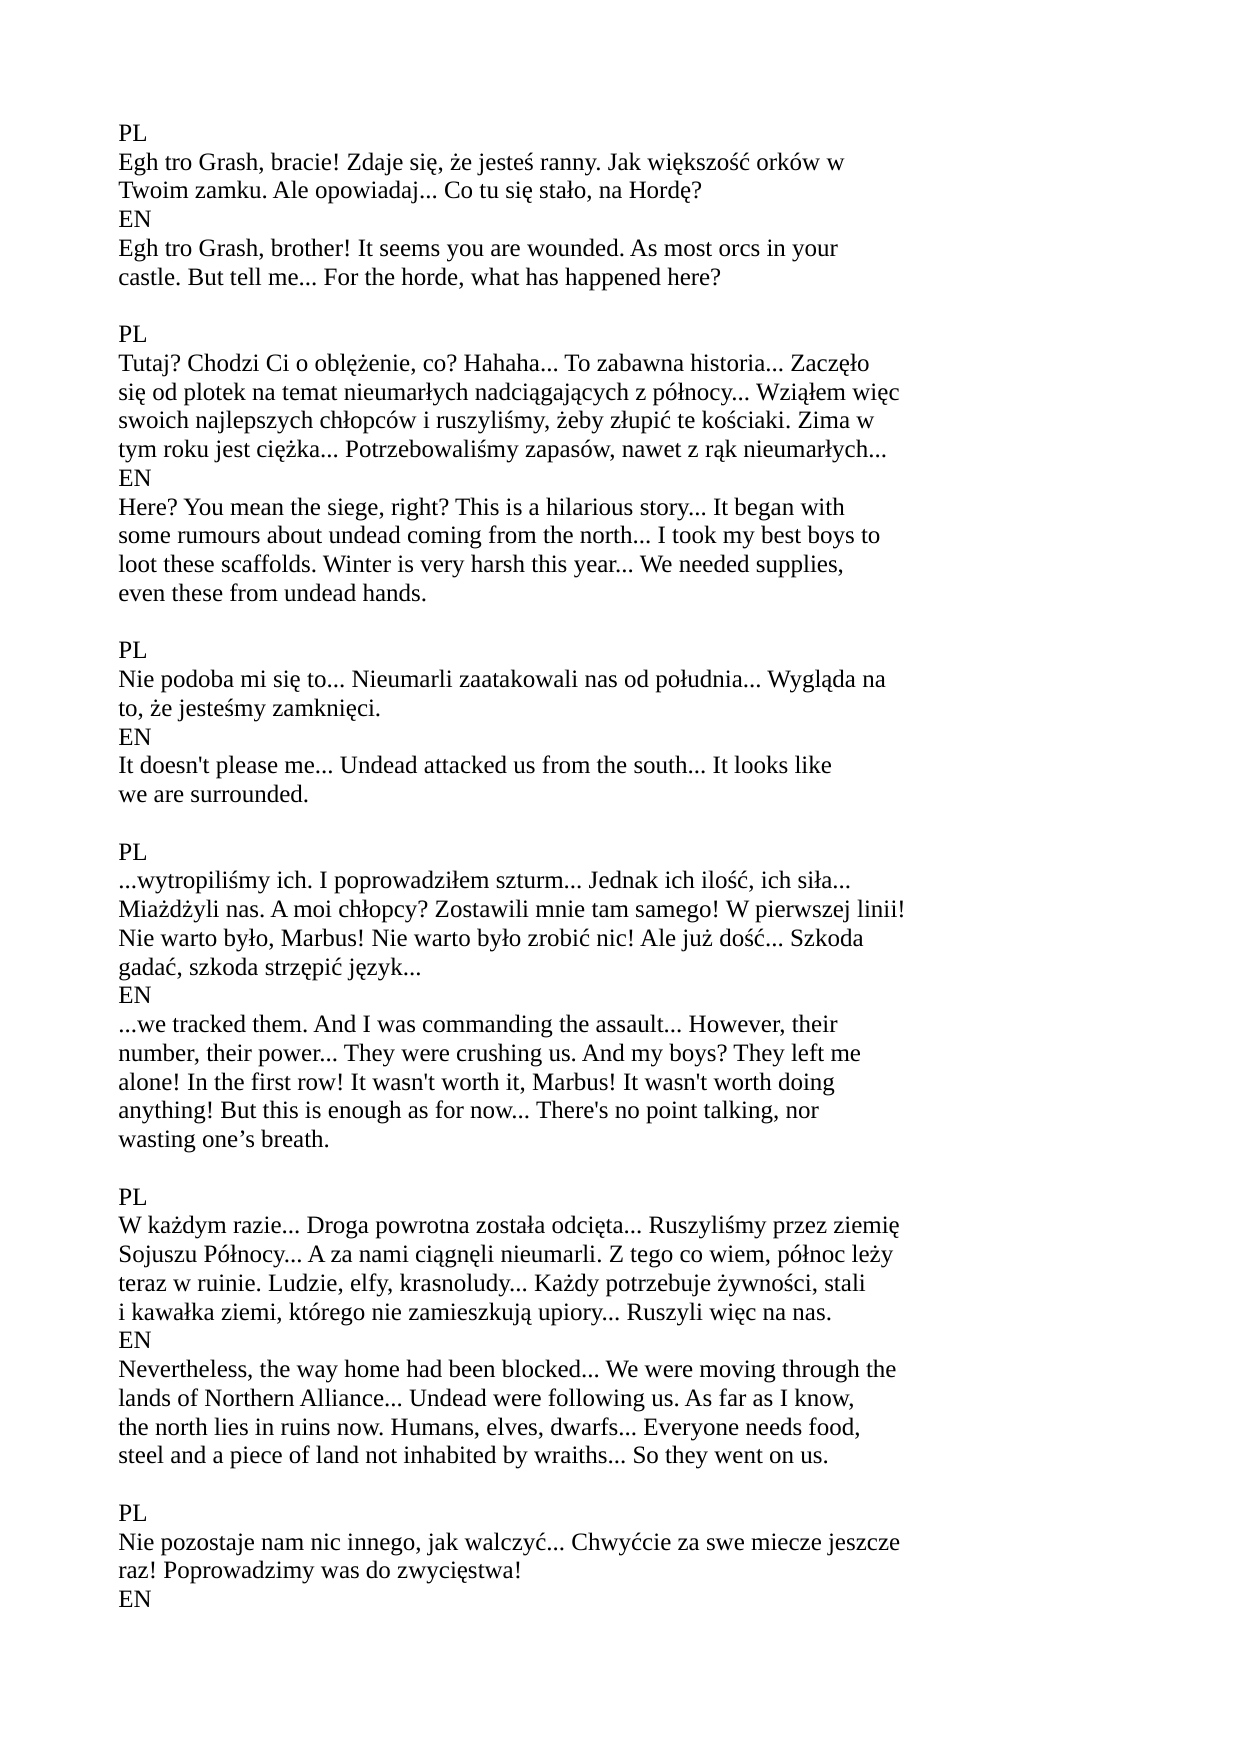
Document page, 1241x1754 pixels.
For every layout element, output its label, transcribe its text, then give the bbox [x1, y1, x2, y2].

text tym roku jest ciężka... Potrzebowaliśmy zapasów, nawet z rąk nieumarłych... [118, 434, 1122, 463]
text Miażdżyli nas. A moi chłopcy? Zostawili mnie tam samego! W pierwszej linii! [118, 894, 1122, 923]
text EN [118, 204, 1122, 233]
text Egh tro Grash, brother! It seems you are wounded. As most orcs in your [118, 233, 1122, 262]
text Nie podoba mi się to... Nieumarli zaatakowali nas od południa... Wygląda na [118, 664, 1122, 693]
text It doesn't please me... Undead attacked us from the south... It looks like [118, 751, 1122, 779]
text teraz w ruinie. Ludzie, elfy, krasnoludy... Każdy potrzebuje żywności, stali [118, 1268, 1122, 1297]
text gadać, szkoda strzępić język... [118, 952, 1122, 981]
text PL [118, 636, 1122, 664]
text EN [118, 1584, 1122, 1613]
text wasting one’s breath. [118, 1124, 1122, 1153]
text to, że jesteśmy zamknięci. [118, 693, 1122, 722]
text PL [118, 1182, 1122, 1211]
text Sojuszu Północy... A za nami ciągnęli nieumarli. Z tego co wiem, północ leży [118, 1239, 1122, 1268]
text i kawałka ziemi, którego nie zamieszkują upiory... Ruszyli więc na nas. [118, 1297, 1122, 1326]
text lands of Northern Alliance... Undead were following us. As far as I know, [118, 1383, 1122, 1412]
text Here? You mean the siege, right? This is a hilarious story... It began with [118, 492, 1122, 521]
text the north lies in ruins now. Humans, elves, dwarfs... Everyone needs food, [118, 1412, 1122, 1441]
text ...wytropiliśmy ich. I poprowadziłem szturm... Jednak ich ilość, ich siła... [118, 866, 1122, 894]
text number, their power... They were crushing us. And my boys? They left me [118, 1038, 1122, 1067]
text castle. But tell me... For the horde, what has happened here? [118, 262, 1122, 291]
text Egh tro Grash, bracie! Zdaje się, że jesteś ranny. Jak większość orków w [118, 147, 1122, 176]
text ...we tracked them. And I was commanding the assault... However, their [118, 1009, 1122, 1038]
text EN [118, 1326, 1122, 1354]
text swoich najlepszych chłopców i ruszyliśmy, żeby złupić te kościaki. Zima w [118, 406, 1122, 434]
text alone! In the first row! It wasn't worth it, Marbus! It wasn't worth doing [118, 1067, 1122, 1096]
text EN [118, 463, 1122, 492]
text we are surrounded. [118, 779, 1122, 808]
text PL [118, 319, 1122, 348]
text even these from undead hands. [118, 578, 1122, 607]
text Nie warto było, Marbus! Nie warto było zrobić nic! Ale już dość... Szkoda [118, 923, 1122, 952]
text PL [118, 837, 1122, 866]
text PL [118, 118, 1122, 147]
text Twoim zamku. Ale opowiadaj... Co tu się stało, na Hordę? [118, 176, 1122, 204]
text EN [118, 981, 1122, 1009]
text Tutaj? Chodzi Ci o oblężenie, co? Hahaha... To zabawna historia... Zaczęło [118, 348, 1122, 377]
text anything! But this is enough as for now... There's no point talking, nor [118, 1096, 1122, 1124]
text Nevertheless, the way home had been blocked... We were moving through the [118, 1354, 1122, 1383]
text steel and a piece of land not inhabited by wraiths... So they went on us. [118, 1441, 1122, 1469]
text się od plotek na temat nieumarłych nadciągających z północy... Wziąłem więc [118, 377, 1122, 406]
text loot these scaffolds. Winter is very harsh this year... We needed supplies, [118, 549, 1122, 578]
text PL [118, 1498, 1122, 1527]
text W każdym razie... Droga powrotna została odcięta... Ruszyliśmy przez ziemię [118, 1211, 1122, 1239]
text raz! Poprowadzimy was do zwycięstwa! [118, 1556, 1122, 1584]
text some rumours about undead coming from the north... I took my best boys to [118, 521, 1122, 549]
text Nie pozostaje nam nic innego, jak walczyć... Chwyćcie za swe miecze jeszcze [118, 1527, 1122, 1556]
text EN [118, 722, 1122, 751]
